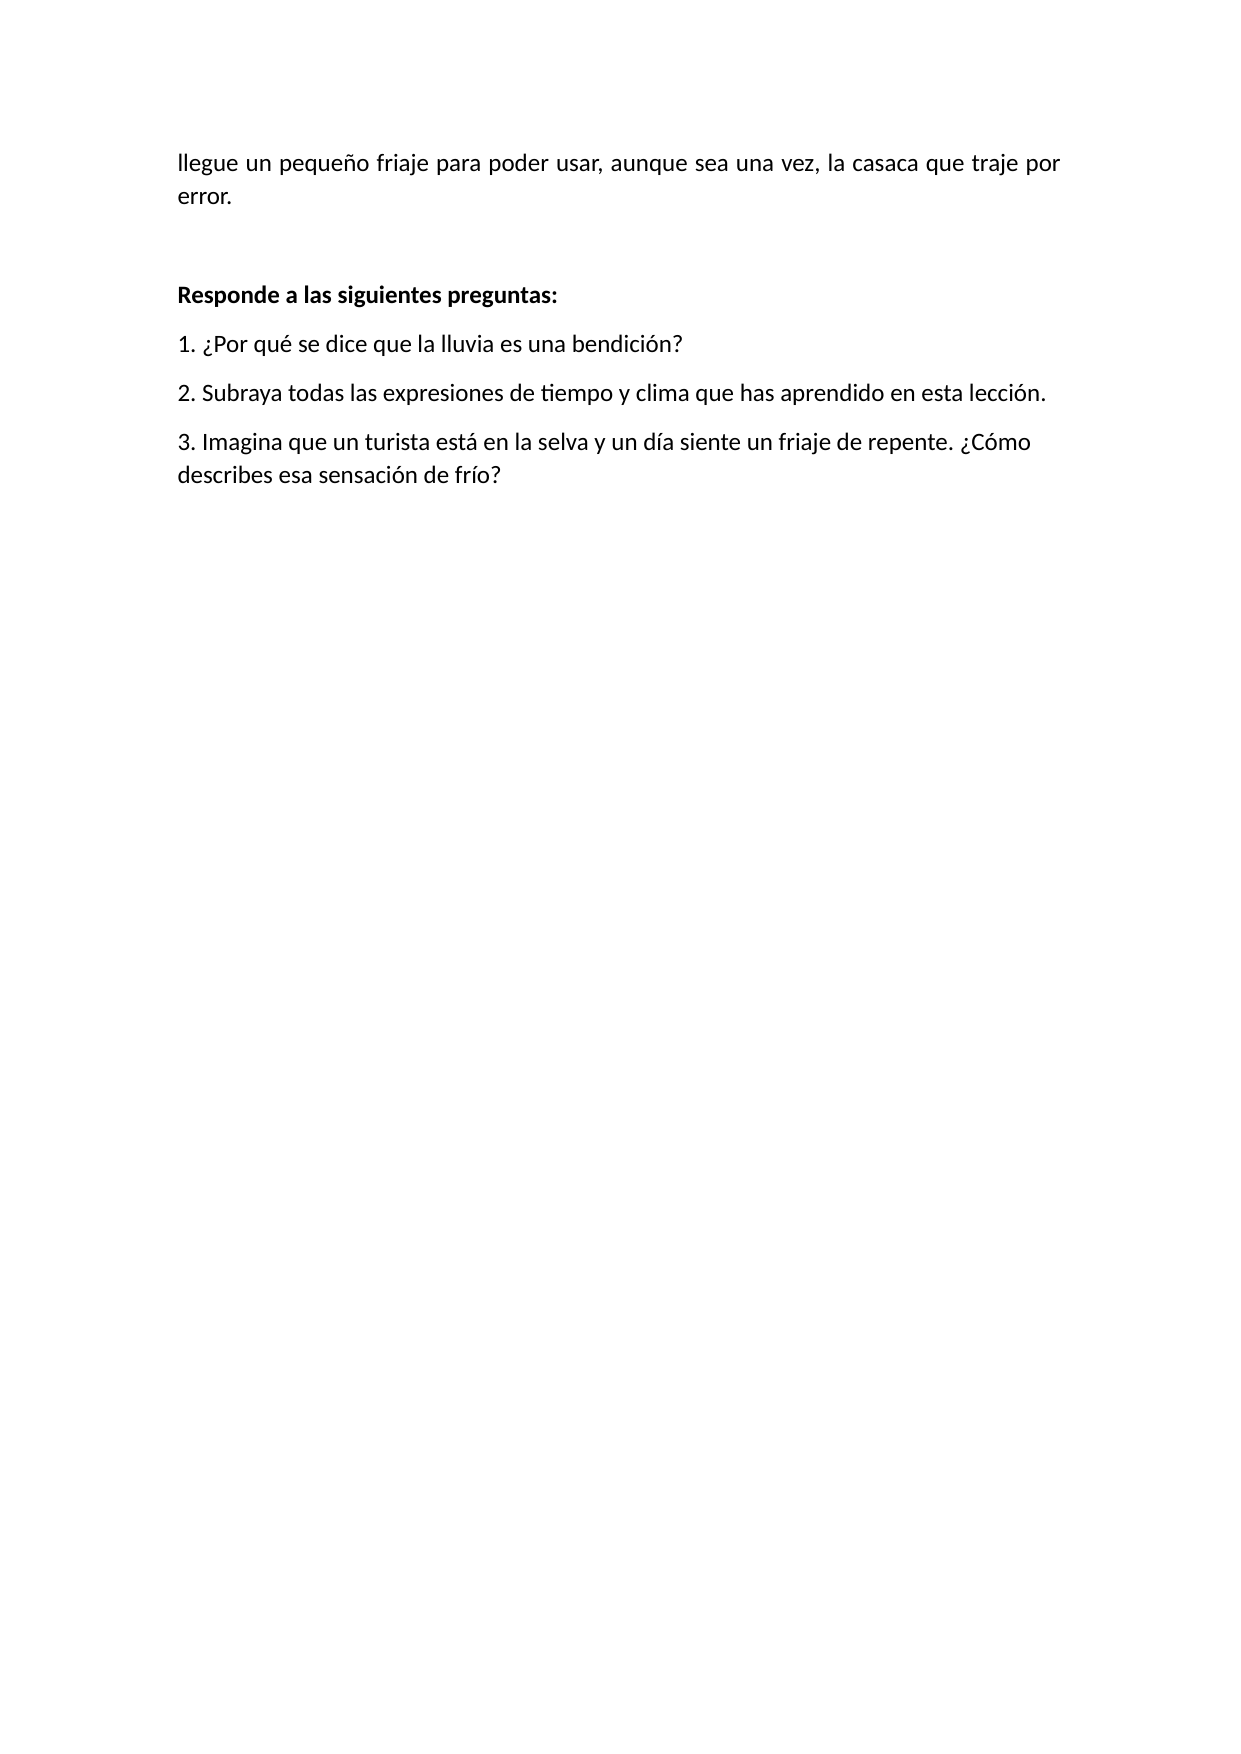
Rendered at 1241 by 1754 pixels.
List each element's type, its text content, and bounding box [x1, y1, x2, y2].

text 3. Imagina que un turista está en la selva y un día siente un friaje de repente. ¿Cómo describes esa sensación de frío? [177, 427, 1063, 490]
text llegue un pequeño friaje para poder usar, aunque sea una vez, la casaca que traje por error. [177, 148, 1063, 211]
text Responde a las siguientes preguntas: [177, 279, 1063, 309]
text 2. Subraya todas las expresiones de tiempo y clima que has aprendido en esta lección. [177, 377, 1063, 408]
text 1. ¿Por qué se dice que la lluvia es una bendición? [177, 328, 1063, 358]
